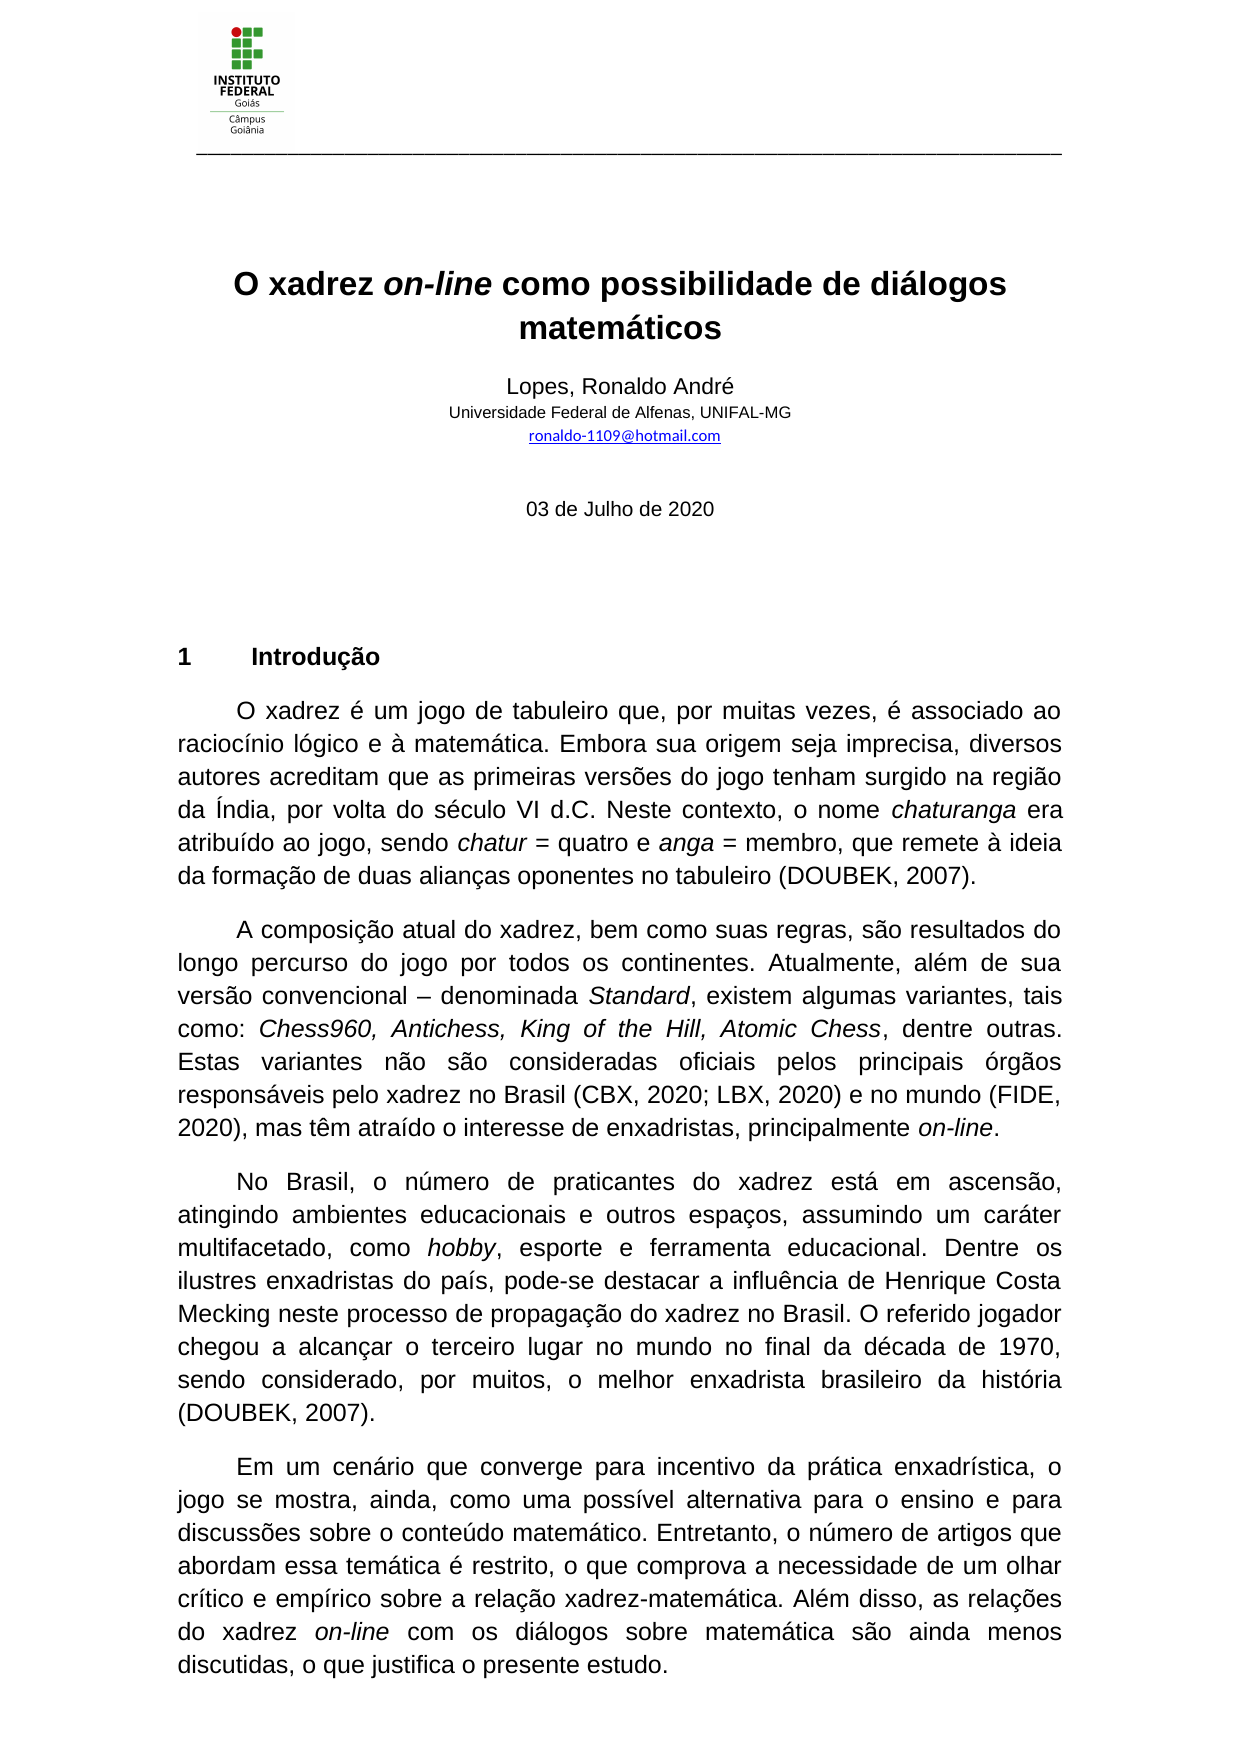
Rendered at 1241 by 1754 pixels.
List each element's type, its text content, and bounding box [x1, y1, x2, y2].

text 03 de Julho de 2020 [177, 497, 1063, 521]
text Lopes, Ronaldo André [177, 373, 1063, 399]
text ronaldo-1109@hotmail.com [177, 425, 1063, 446]
text O xadrez on-line como possibilidade de diálogos matemáticos [177, 264, 1063, 346]
text 1 Introdução [177, 642, 1063, 671]
text No Brasil, o número de praticantes do xadrez está em ascensão, atingindo ambientes educacionais e outros espaços, assumindo um caráter multifacetado, como hobby, esporte e ferramenta educacional. Dentre os ilustres enxadristas do país, pode-se destacar a influência de Henrique Costa Mecking neste processo de propagação do xadrez no Brasil. O referido jogador chegou a alcançar o terceiro lugar no mundo no final da década de 1970, sendo considerado, por muitos, o melhor enxadrista brasileiro da história (DOUBEK, 2007). [177, 1167, 1063, 1427]
text O xadrez é um jogo de tabuleiro que, por muitas vezes, é associado ao raciocínio lógico e à matemática. Embora sua origem seja imprecisa, diversos autores acreditam que as primeiras versões do jogo tenham surgido na região da Índia, por volta do século VI d.C. Neste contexto, o nome chaturanga era atribuído ao jogo, sendo chatur = quatro e anga = membro, que remete à ideia da formação de duas alianças oponentes no tabuleiro (DOUBEK, 2007). [177, 696, 1063, 889]
text Universidade Federal de Alfenas, UNIFAL-MG [177, 403, 1063, 422]
text Em um cenário que converge para incentivo da prática enxadrística, o jogo se mostra, ainda, como uma possível alternativa para o ensino e para discussões sobre o conteúdo matemático. Entretanto, o número de artigos que abordam essa temática é restrito, o que comprova a necessidade de um olhar crítico e empírico sobre a relação xadrez-matemática. Além disso, as relações do xadrez on-line com os diálogos sobre matemática são ainda menos discutidas, o que justifica o presente estudo. [177, 1452, 1063, 1678]
text A composição atual do xadrez, bem como suas regras, são resultados do longo percurso do jogo por todos os continentes. Atualmente, além de sua versão convencional – denominada Standard, existem algumas variantes, tais como: Chess960, Antichess, King of the Hill, Atomic Chess, dentre outras. Estas variantes não são consideradas oficiais pelos principais órgãos responsáveis pelo xadrez no Brasil (CBX, 2020; LBX, 2020) e no mundo (FIDE, 2020), mas têm atraído o interesse de enxadristas, principalmente on-line. [177, 915, 1063, 1142]
